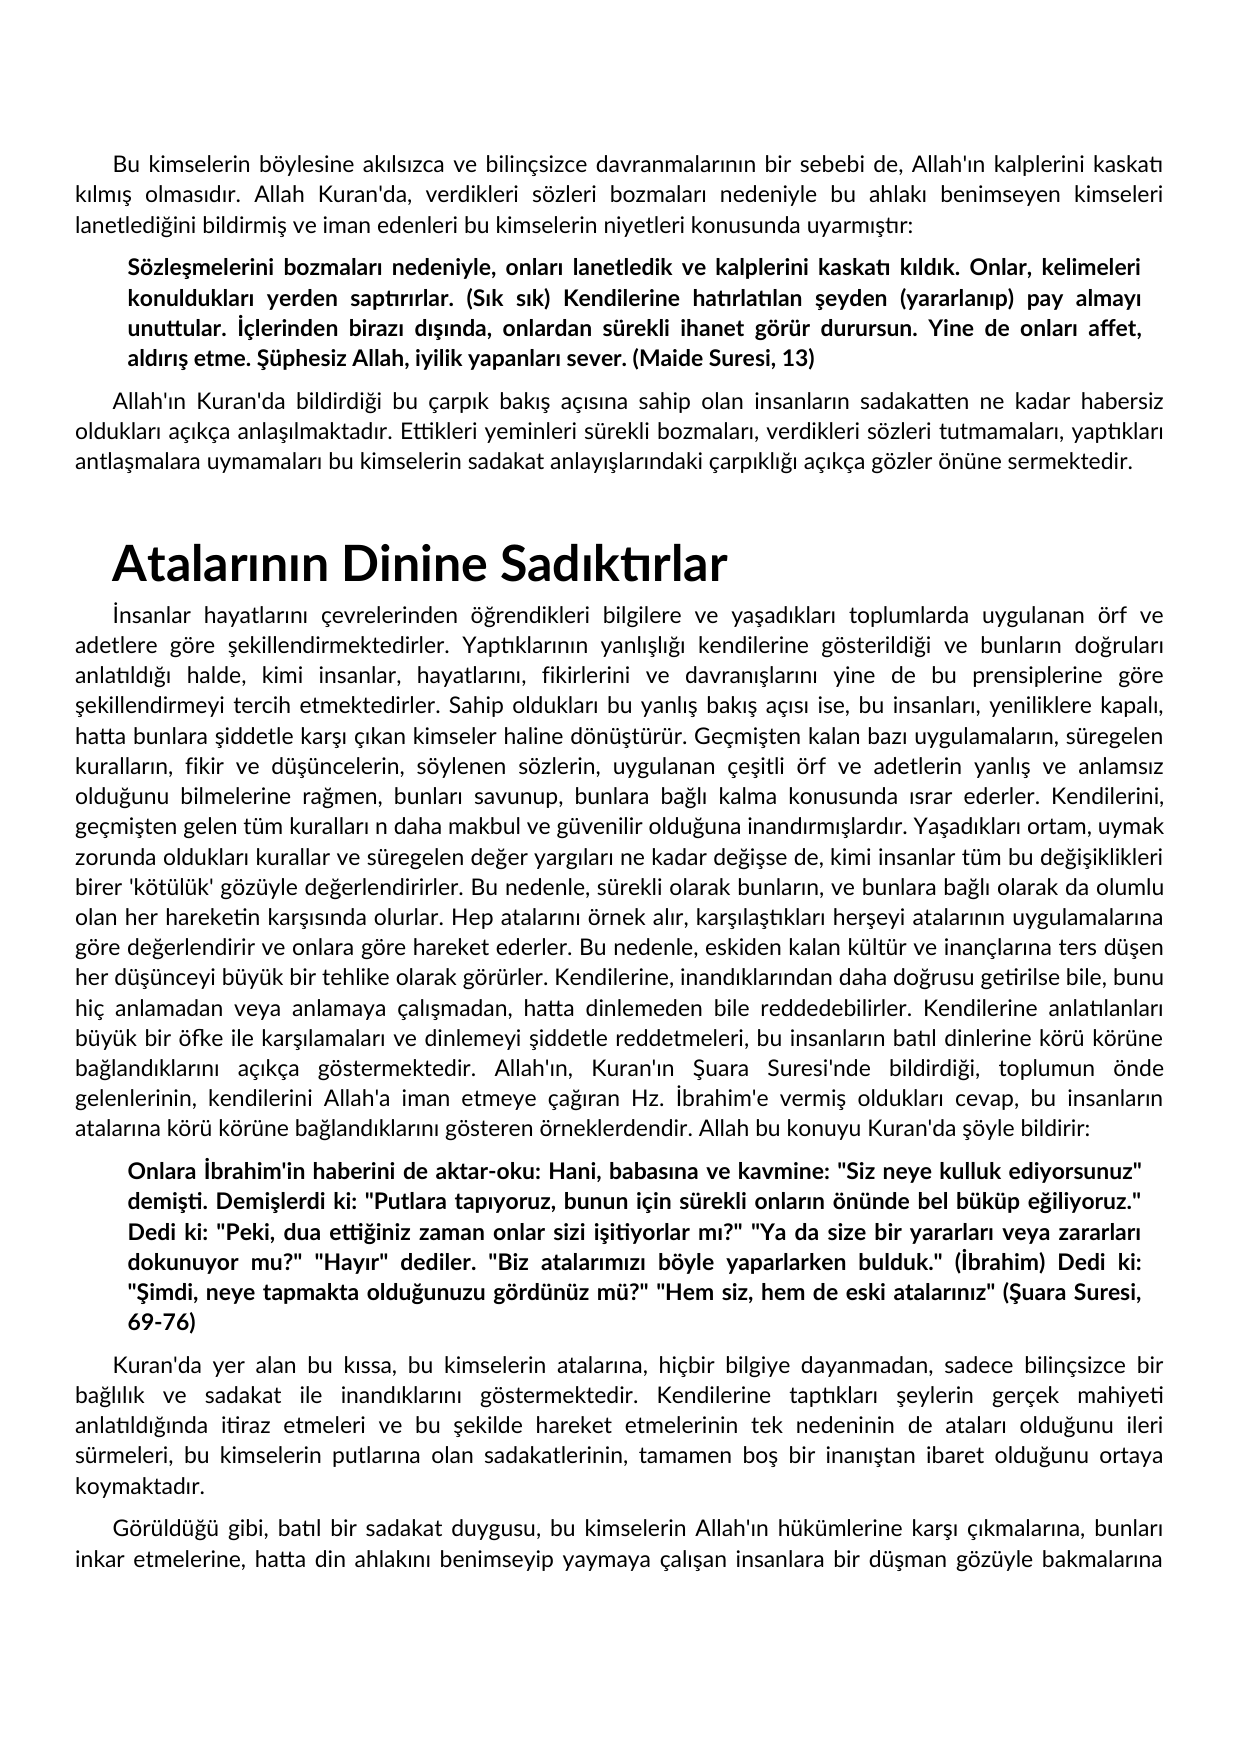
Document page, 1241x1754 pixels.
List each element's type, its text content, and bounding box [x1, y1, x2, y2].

text Kuran'da yer alan bu kıssa, bu kimselerin atalarına, hiçbir bilgiye dayanmadan, sadece bilinçsizce bir bağlılık ve sadakat ile inandıklarını göstermektedir. Kendilerine taptıkları şeylerin gerçek mahiyeti anlatıldığında itiraz etmeleri ve bu şekilde hareket etmelerinin tek nedeninin de ataları olduğunu ileri sürmeleri, bu kimselerin putlarına olan sadakatlerinin, tamamen boş bir inanıştan ibaret olduğunu ortaya koymaktadır. [75, 1351, 1165, 1499]
text Onlara İbrahim'in haberini de aktar-oku: Hani, babasına ve kavmine: "Siz neye kulluk ediyorsunuz" demişti. Demişlerdi ki: "Putlara tapıyoruz, bunun için sürekli onların önünde bel büküp eğiliyoruz." Dedi ki: "Peki, dua ettiğiniz zaman onlar sizi işitiyorlar mı?" "Ya da size bir yararları veya zararları dokunuyor mu?" "Hayır" dediler. "Biz atalarımızı böyle yaparlarken bulduk." (İbrahim) Dedi ki: "Şimdi, neye tapmakta olduğunuzu gördünüz mü?" "Hem siz, hem de eski atalarınız" (Şuara Suresi, 69-76) [127, 1157, 1143, 1335]
text İnsanlar hayatlarını çevrelerinden öğrendikleri bilgilere ve yaşadıkları toplumlarda uygulanan örf ve adetlere göre şekillendirmektedirler. Yaptıklarının yanlışlığı kendilerine gösterildiği ve bunların doğruları anlatıldığı halde, kimi insanlar, hayatlarını, fikirlerini ve davranışlarını yine de bu prensiplerine göre şekillendirmeyi tercih etmektedirler. Sahip oldukları bu yanlış bakış açısı ise, bu insanları, yeniliklere kapalı, hatta bunlara şiddetle karşı çıkan kimseler haline dönüştürür. Geçmişten kalan bazı uygulamaların, süregelen kuralların, fikir ve düşüncelerin, söylenen sözlerin, uygulanan çeşitli örf ve adetlerin yanlış ve anlamsız olduğunu bilmelerine rağmen, bunları savunup, bunlara bağlı kalma konusunda ısrar ederler. Kendilerini, geçmişten gelen tüm kuralları n daha makbul ve güvenilir olduğuna inandırmışlardır. Yaşadıkları ortam, uymak zorunda oldukları kurallar ve süregelen değer yargıları ne kadar değişse de, kimi insanlar tüm bu değişiklikleri birer 'kötülük' gözüyle değerlendirirler. Bu nedenle, sürekli olarak bunların, ve bunlara bağlı olarak da olumlu olan her hareketin karşısında olurlar. Hep atalarını örnek alır, karşılaştıkları herşeyi atalarının uygulamalarına göre değerlendirir ve onlara göre hareket ederler. Bu nedenle, eskiden kalan kültür ve inançlarına ters düşen her düşünceyi büyük bir tehlike olarak görürler. Kendilerine, inandıklarından daha doğrusu getirilse bile, bunu hiç anlamadan veya anlamaya çalışmadan, hatta dinlemeden bile reddedebilirler. Kendilerine anlatılanları büyük bir öfke ile karşılamaları ve dinlemeyi şiddetle reddetmeleri, bu insanların batıl dinlerine körü körüne bağlandıklarını açıkça göstermektedir. Allah'ın, Kuran'ın Şuara Suresi'nde bildirdiği, toplumun önde gelenlerinin, kendilerini Allah'a iman etmeye çağıran Hz. İbrahim'e vermiş oldukları cevap, bu insanların atalarına körü körüne bağlandıklarını gösteren örneklerdendir. Allah bu konuyu Kuran'da şöyle bildirir: [75, 601, 1165, 1142]
text Görüldüğü gibi, batıl bir sadakat duygusu, bu kimselerin Allah'ın hükümlerine karşı çıkmalarına, bunları inkar etmelerine, hatta din ahlakını benimseyip yaymaya çalışan insanlara bir düşman gözüyle bakmalarına [75, 1514, 1165, 1572]
text Allah'ın Kuran'da bildirdiği bu çarpık bakış açısına sahip olan insanların sadakatten ne kadar habersiz oldukları açıkça anlaşılmaktadır. Ettikleri yeminleri sürekli bozmaları, verdikleri sözleri tutmamaları, yaptıkları antlaşmalara uymamaları bu kimselerin sadakat anlayışlarındaki çarpıklığı açıkça gözler önüne sermektedir. [75, 386, 1165, 474]
text Sözleşmelerini bozmaları nedeniyle, onları lanetledik ve kalplerini kaskatı kıldık. Onlar, kelimeleri konuldukları yerden saptırırlar. (Sık sık) Kendilerine hatırlatılan şeyden (yararlanıp) pay almayı unuttular. İçlerinden birazı dışında, onlardan sürekli ihanet görür durursun. Yine de onları affet, aldırış etme. Şüphesiz Allah, iyilik yapanları sever. (Maide Suresi, 13) [127, 253, 1143, 371]
text Bu kimselerin böylesine akılsızca ve bilinçsizce davranmalarının bir sebebi de, Allah'ın kalplerini kaskatı kılmış olmasıdır. Allah Kuran'da, verdikleri sözleri bozmaları nedeniyle bu ahlakı benimseyen kimseleri lanetlediğini bildirmiş ve iman edenleri bu kimselerin niyetleri konusunda uyarmıştır: [75, 150, 1165, 238]
subtitle Atalarının Dinine Sadıktırlar [112, 532, 1165, 592]
